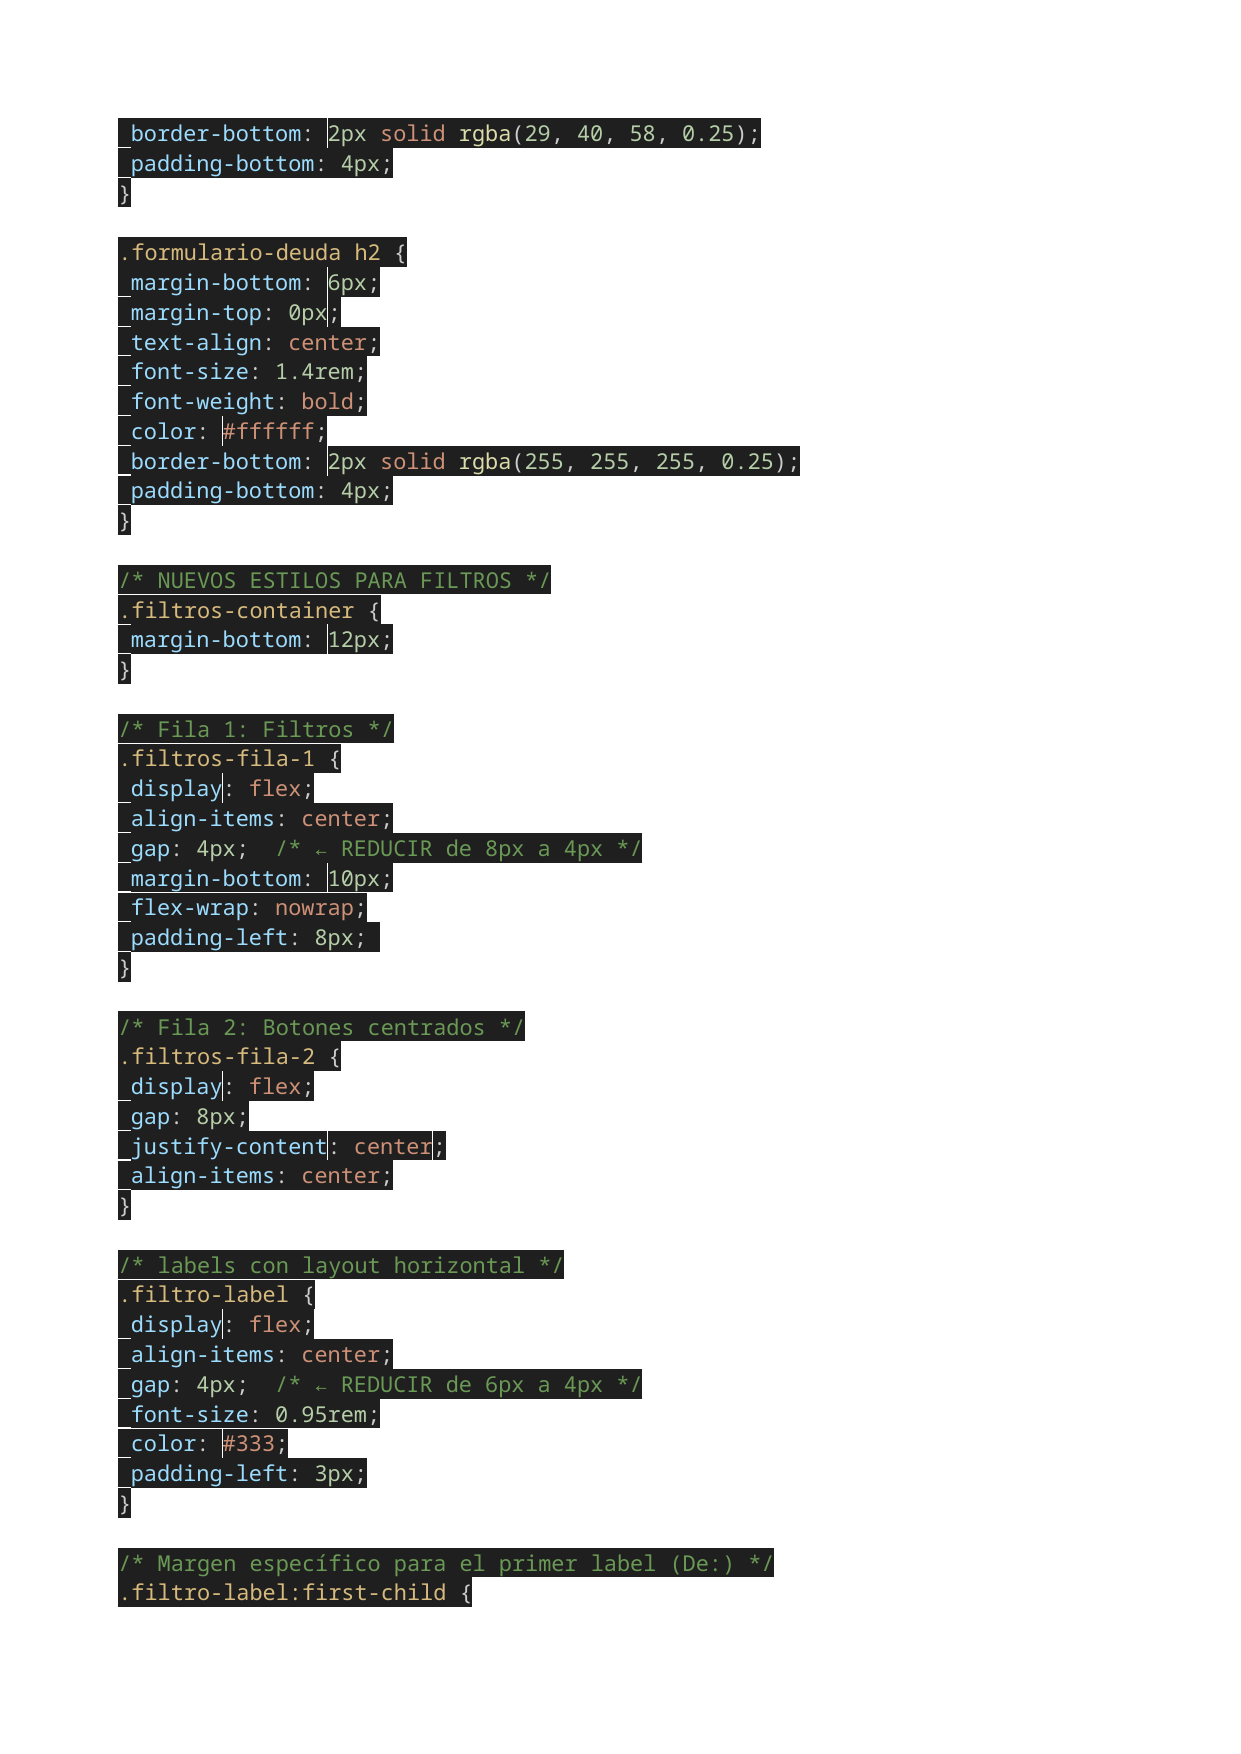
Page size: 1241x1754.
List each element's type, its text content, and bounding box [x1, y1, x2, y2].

text .filtro-label { [118, 1279, 1122, 1309]
text gap: 4px; /* ← REDUCIR de 6px a 4px */ [118, 1369, 1122, 1399]
text } [118, 952, 1122, 982]
text margin-bottom: 12px; [118, 624, 1122, 654]
text .filtros-fila-2 { [118, 1041, 1122, 1071]
text align-items: center; [118, 1160, 1122, 1190]
text display: flex; [118, 1071, 1122, 1101]
text border-bottom: 2px solid rgba(29, 40, 58, 0.25); [118, 118, 1122, 148]
text /* Fila 2: Botones centrados */ [118, 1011, 1122, 1041]
text gap: 4px; /* ← REDUCIR de 8px a 4px */ [118, 833, 1122, 863]
text margin-bottom: 6px; [118, 267, 1122, 297]
text } [118, 654, 1122, 684]
text padding-left: 3px; [118, 1458, 1122, 1488]
text margin-top: 0px; [118, 297, 1122, 327]
text font-size: 1.4rem; [118, 356, 1122, 386]
text justify-content: center; [118, 1131, 1122, 1160]
text display: flex; [118, 1309, 1122, 1339]
text } [118, 1488, 1122, 1518]
text /* labels con layout horizontal */ [118, 1250, 1122, 1279]
text .filtros-fila-1 { [118, 743, 1122, 773]
text text-align: center; [118, 327, 1122, 356]
text /* NUEVOS ESTILOS PARA FILTROS */ [118, 565, 1122, 594]
text align-items: center; [118, 803, 1122, 833]
text } [118, 178, 1122, 207]
text margin-bottom: 10px; [118, 863, 1122, 892]
text .filtro-label:first-child { [118, 1577, 1122, 1607]
text border-bottom: 2px solid rgba(255, 255, 255, 0.25); [118, 446, 1122, 476]
text padding-bottom: 4px; [118, 148, 1122, 178]
text color: #333; [118, 1428, 1122, 1458]
text font-weight: bold; [118, 386, 1122, 416]
text } [118, 1190, 1122, 1220]
text align-items: center; [118, 1339, 1122, 1369]
text } [118, 505, 1122, 535]
text flex-wrap: nowrap; [118, 892, 1122, 922]
text padding-left: 8px; [118, 922, 1122, 952]
text .formulario-deuda h2 { [118, 237, 1122, 267]
text color: #ffffff; [118, 416, 1122, 446]
text display: flex; [118, 773, 1122, 803]
text .filtros-container { [118, 594, 1122, 624]
text gap: 8px; [118, 1101, 1122, 1131]
text padding-bottom: 4px; [118, 476, 1122, 505]
text /* Margen específico para el primer label (De:) */ [118, 1547, 1122, 1577]
text /* Fila 1: Filtros */ [118, 714, 1122, 743]
text font-size: 0.95rem; [118, 1399, 1122, 1428]
